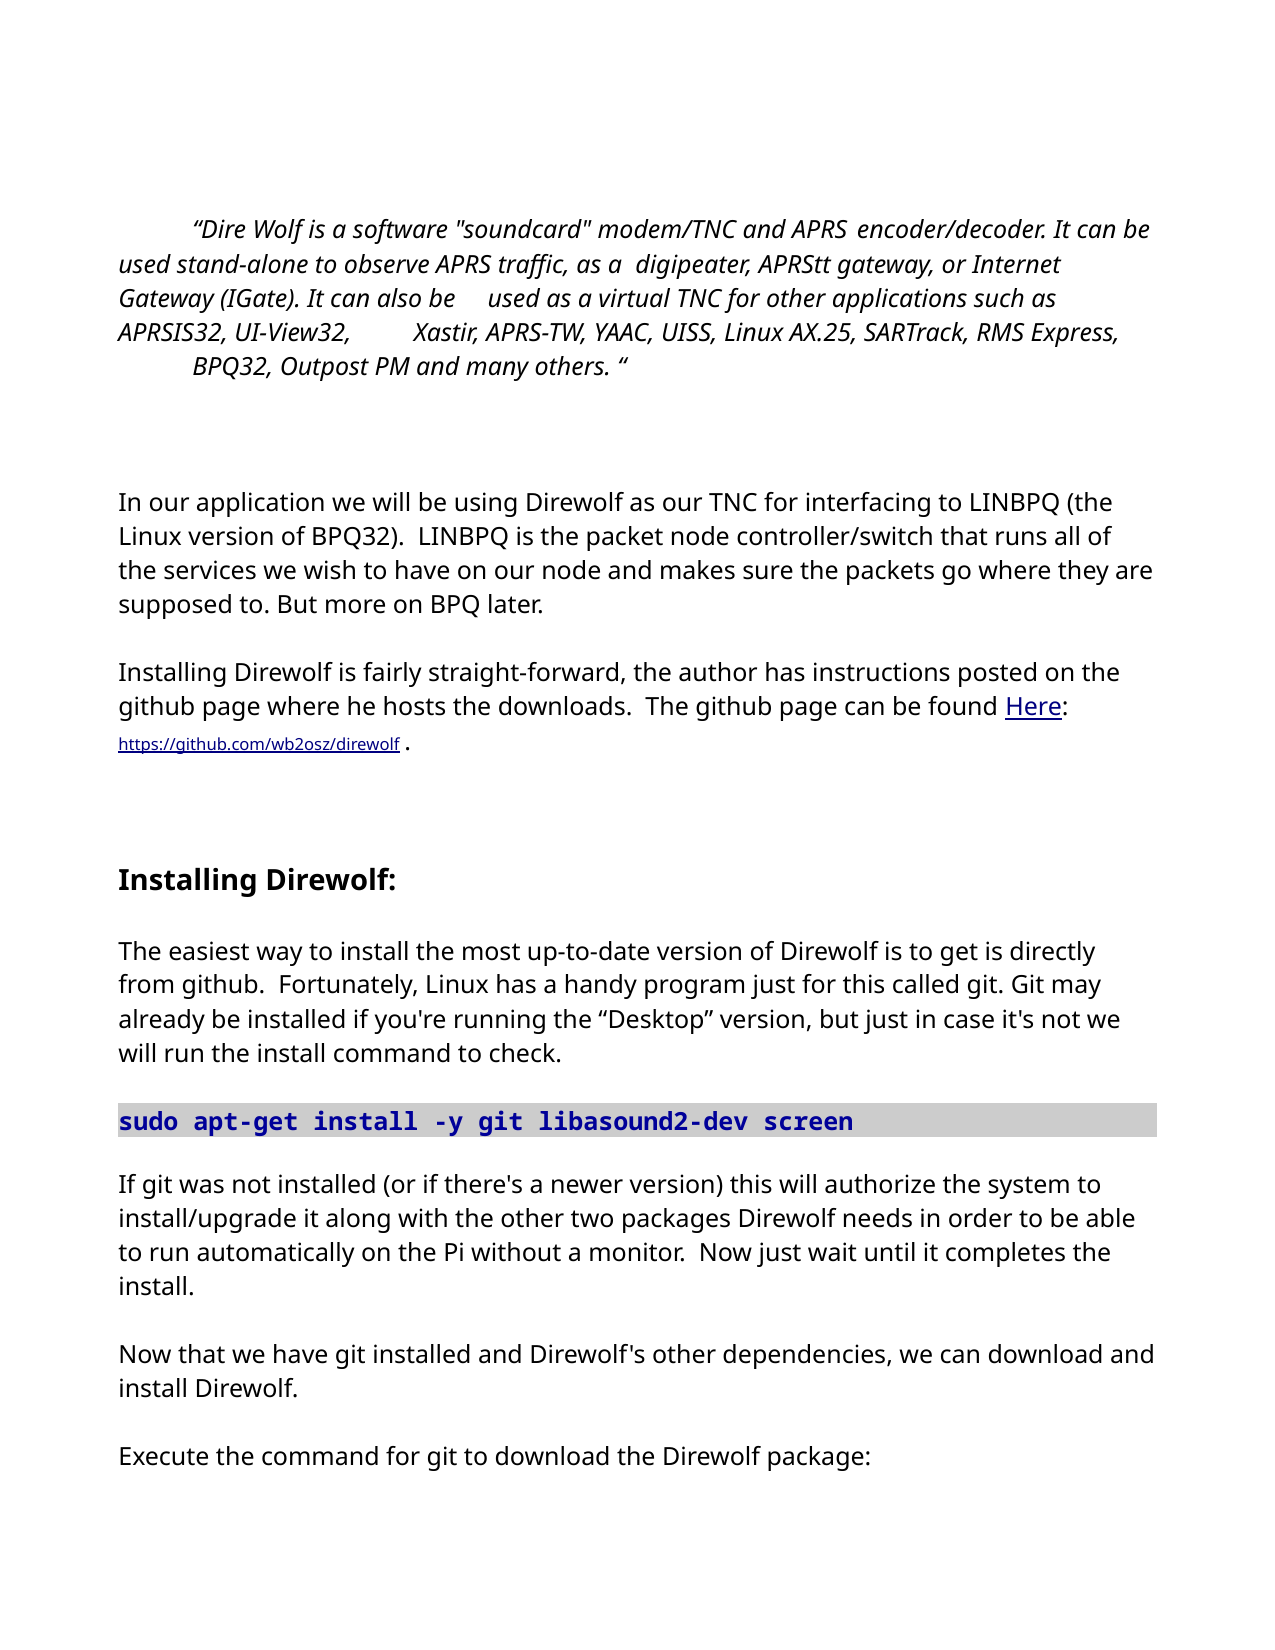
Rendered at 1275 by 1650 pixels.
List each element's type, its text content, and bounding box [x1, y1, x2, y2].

text Execute the command for git to download the Direwolf package: [118, 1439, 1157, 1473]
text Installing Direwolf is fairly straight-forward, the author has instructions posted on the github page where he hosts the downloads. The github page can be found Here: https://github.com/wb2osz/direwolf . [118, 655, 1157, 757]
text “Dire Wolf is a software "soundcard" modem/TNC and APRS encoder/decoder. It can be used stand-alone to observe APRS traffic, as a digipeater, APRStt gateway, or Internet Gateway (IGate). It can also be used as a virtual TNC for other applications such as APRSIS32, UI-View32, Xastir, APRS-TW, YAAC, UISS, Linux AX.25, SARTrack, RMS Express, BPQ32, Outpost PM and many others. “ [118, 212, 1157, 382]
text sudo apt-get install -y git libasound2-dev screen [118, 1103, 1157, 1137]
text The easiest way to install the most up-to-date version of Direwolf is to get is directly from github. Fortunately, Linux has a handy program just for this called git. Git may already be installed if you're running the “Desktop” version, but just in case it's not we will run the install command to check. [118, 933, 1157, 1069]
text Now that we have git installed and Direwolf's other dependencies, we can download and install Direwolf. [118, 1337, 1157, 1405]
text If git was not installed (or if there's a newer version) this will authorize the system to install/upgrade it along with the other two packages Direwolf needs in order to be able to run automatically on the Pi without a monitor. Now just wait until it completes the install. [118, 1166, 1157, 1302]
text In our application we will be using Direwolf as our TNC for interfacing to LINBPQ (the Linux version of BPQ32). LINBPQ is the packet node controller/switch that runs all of the services we wish to have on our node and makes sure the packets go where they are supposed to. But more on BPQ later. [118, 485, 1157, 621]
text Installing Direwolf: [118, 859, 1157, 899]
